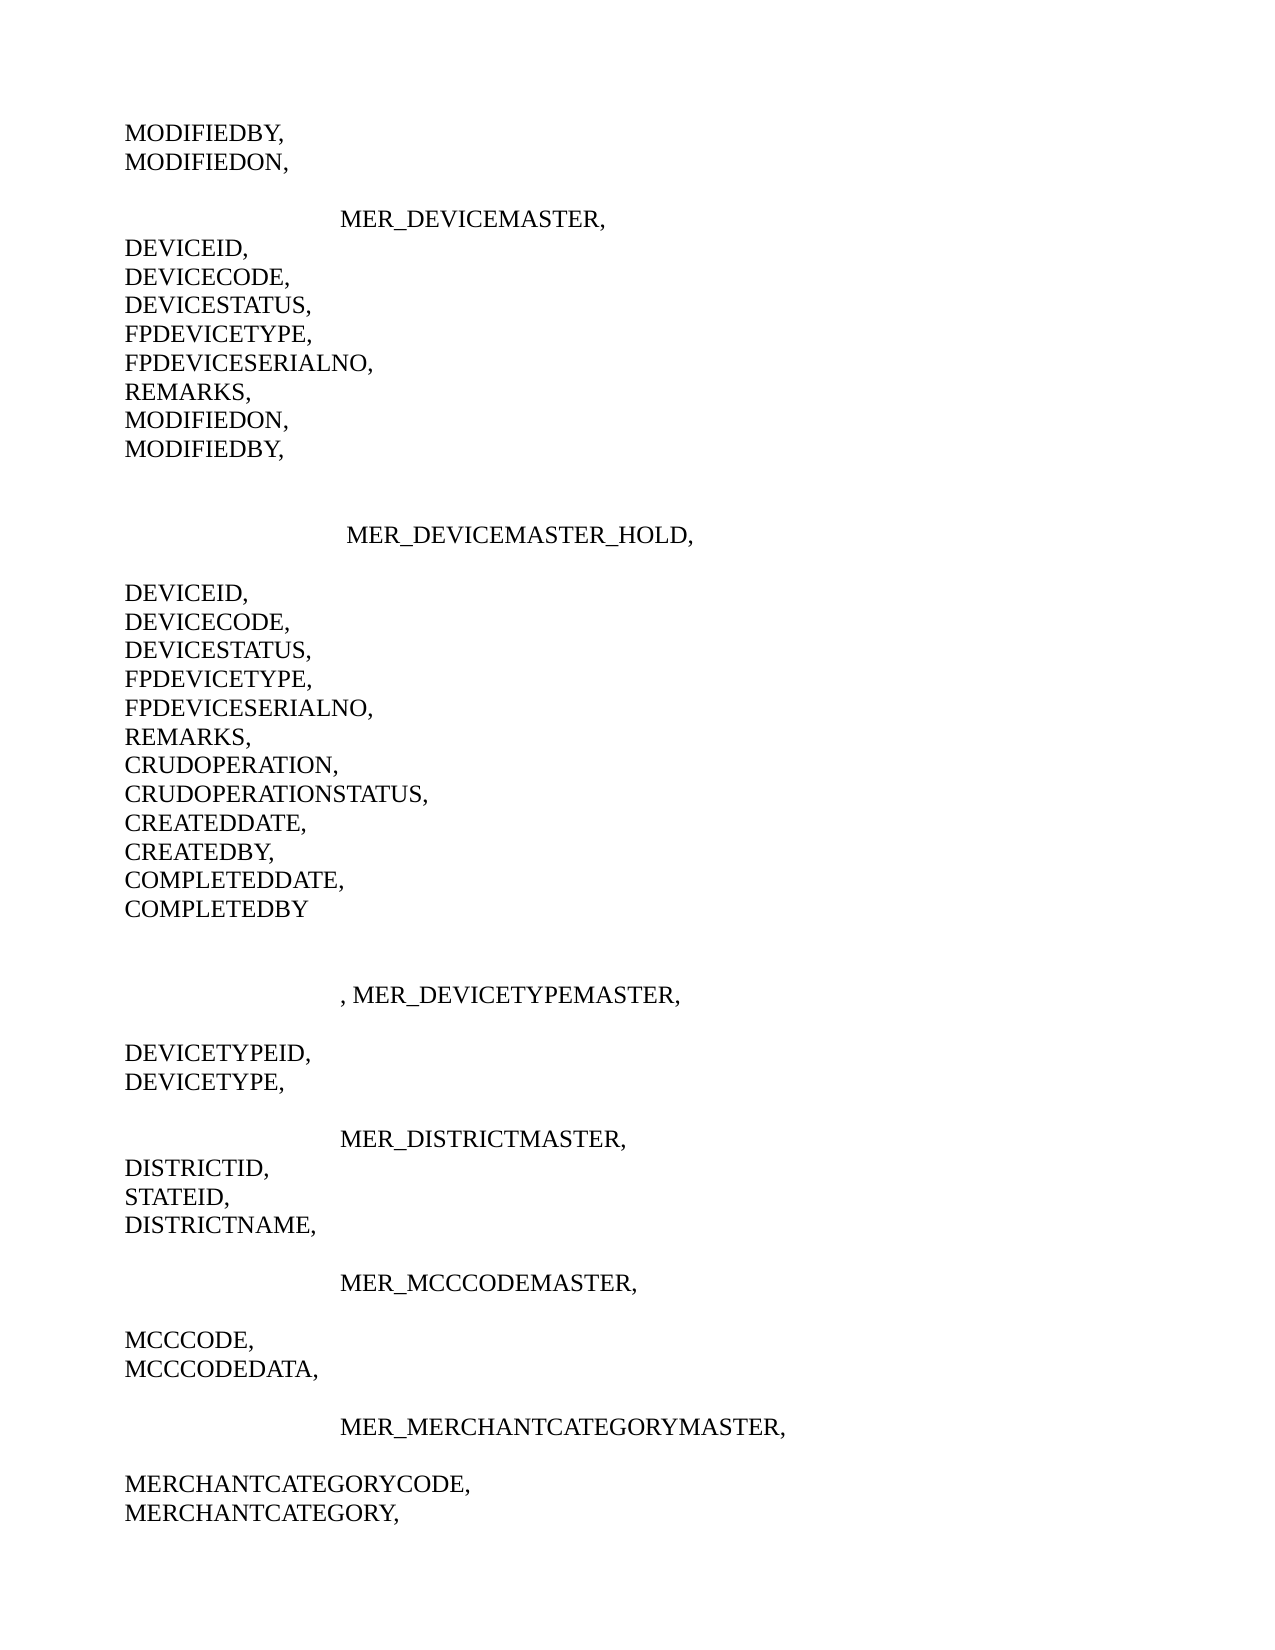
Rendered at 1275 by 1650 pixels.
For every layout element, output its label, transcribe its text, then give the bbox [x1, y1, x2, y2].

text DISTRICTID, [118, 1153, 1157, 1182]
text DEVICETYPEID, [118, 1038, 1157, 1067]
text MER_DEVICEMASTER, [118, 204, 1157, 233]
text REMARKS, [118, 377, 1157, 406]
text MER_MERCHANTCATEGORYMASTER, [118, 1412, 1157, 1441]
text DEVICEID, [118, 578, 1157, 607]
text MCCCODE, [118, 1326, 1157, 1354]
text MERCHANTCATEGORY, [118, 1498, 1157, 1527]
text MODIFIEDBY, [118, 118, 1157, 147]
text MERCHANTCATEGORYCODE, [118, 1469, 1157, 1498]
text DISTRICTNAME, [118, 1211, 1157, 1239]
text MODIFIEDON, [118, 147, 1157, 176]
text DEVICESTATUS, [118, 636, 1157, 664]
text COMPLETEDBY [118, 894, 1157, 923]
text FPDEVICETYPE, [118, 319, 1157, 348]
text REMARKS, [118, 722, 1157, 751]
text MER_MCCCODEMASTER, [118, 1268, 1157, 1297]
text COMPLETEDDATE, [118, 866, 1157, 894]
text DEVICEID, [118, 233, 1157, 262]
text MODIFIEDBY, [118, 434, 1157, 463]
text STATEID, [118, 1182, 1157, 1211]
text DEVICETYPE, [118, 1067, 1157, 1096]
text CREATEDBY, [118, 837, 1157, 866]
text DEVICECODE, [118, 607, 1157, 636]
text CRUDOPERATIONSTATUS, [118, 779, 1157, 808]
text MCCCODEDATA, [118, 1354, 1157, 1383]
text , MER_DEVICETYPEMASTER, [118, 981, 1157, 1009]
text DEVICESTATUS, [118, 291, 1157, 319]
text MER_DISTRICTMASTER, [118, 1124, 1157, 1153]
text MODIFIEDON, [118, 406, 1157, 434]
text CRUDOPERATION, [118, 751, 1157, 779]
text FPDEVICETYPE, [118, 664, 1157, 693]
text CREATEDDATE, [118, 808, 1157, 837]
text DEVICECODE, [118, 262, 1157, 291]
text MER_DEVICEMASTER_HOLD, [118, 521, 1157, 549]
text FPDEVICESERIALNO, [118, 348, 1157, 377]
text FPDEVICESERIALNO, [118, 693, 1157, 722]
